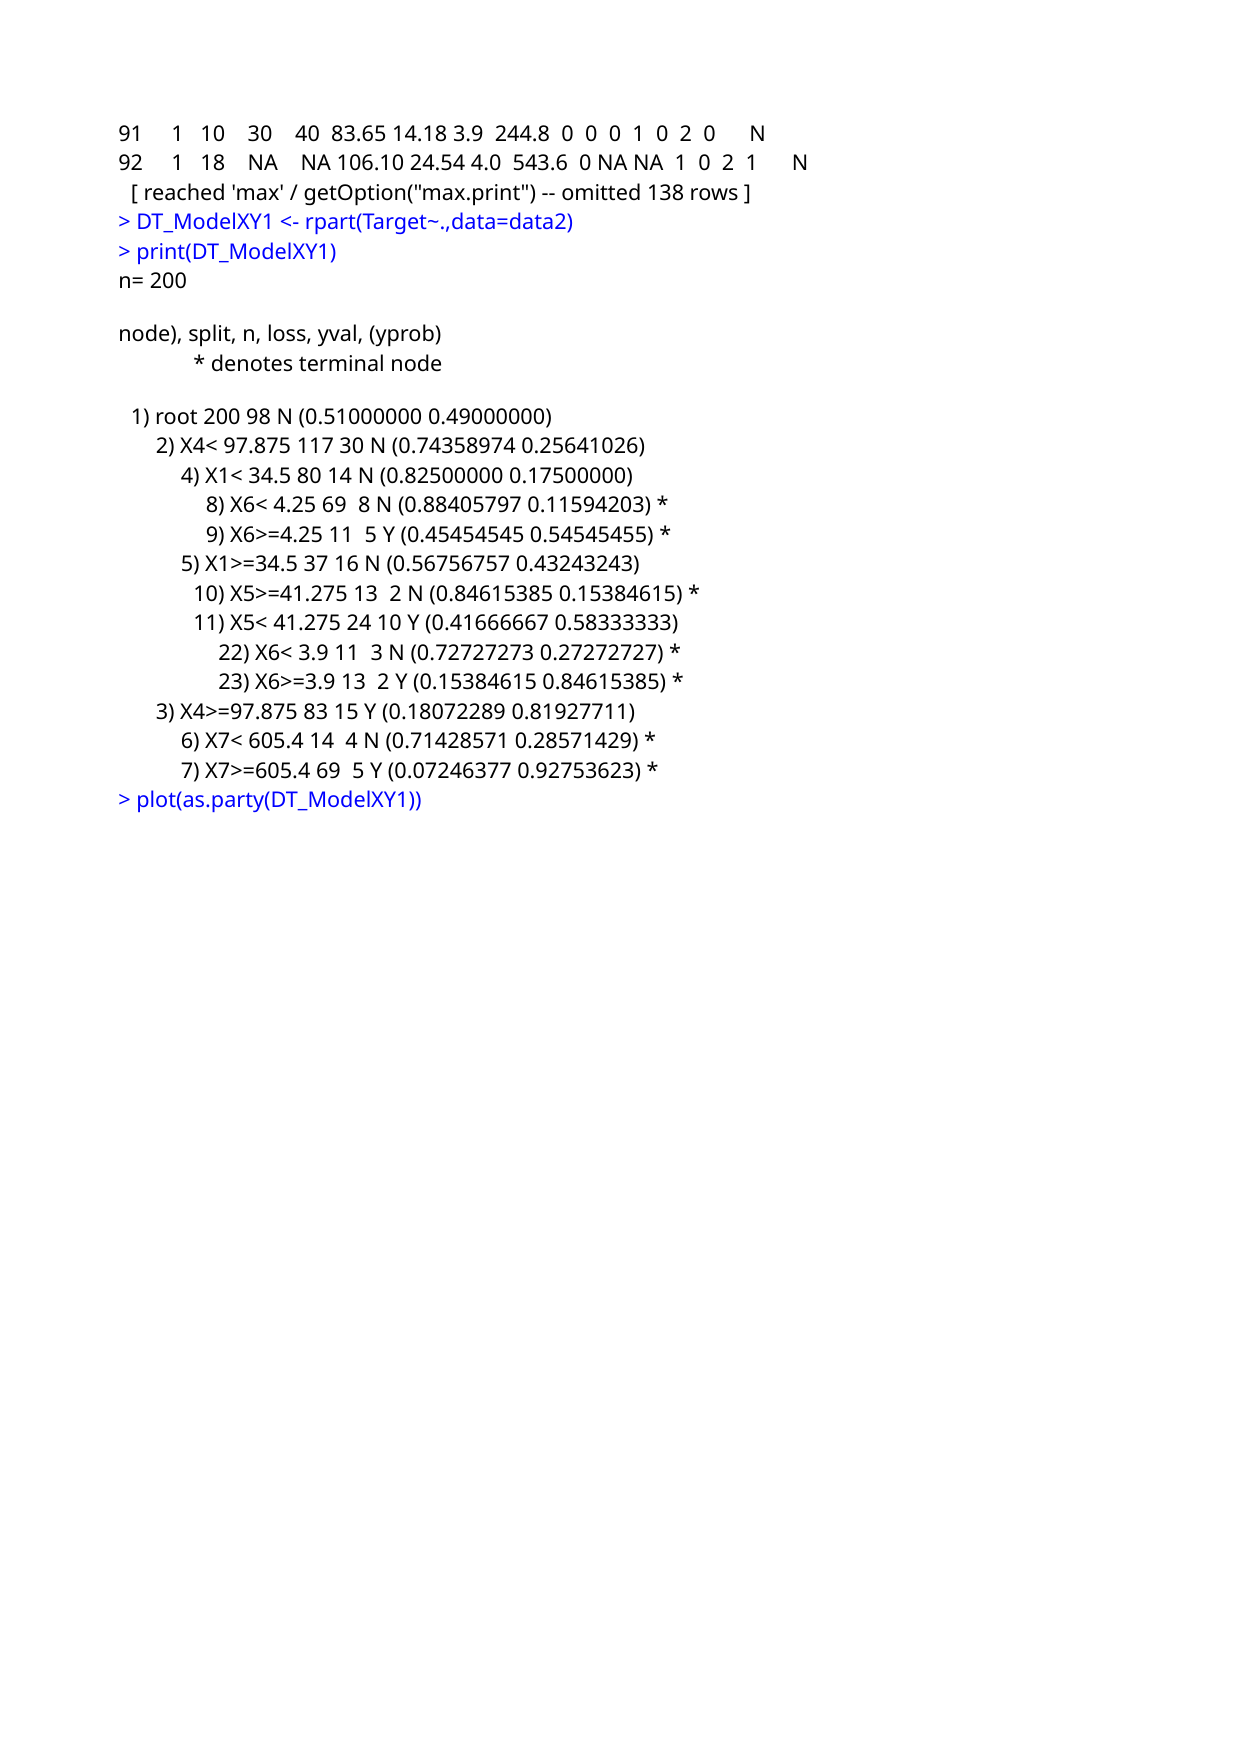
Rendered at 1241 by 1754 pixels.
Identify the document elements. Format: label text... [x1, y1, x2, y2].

text node), split, n, loss, yval, (yprob) [118, 319, 1122, 348]
text > plot(as.party(DT_ModelXY1)) [118, 784, 1122, 814]
text n= 200 [118, 266, 1122, 295]
text > print(DT_ModelXY1) [118, 236, 1122, 266]
text 23) X6>=3.9 13 2 Y (0.15384615 0.84615385) * [118, 667, 1122, 696]
text 7) X7>=605.4 69 5 Y (0.07246377 0.92753623) * [118, 755, 1122, 784]
text 3) X4>=97.875 83 15 Y (0.18072289 0.81927711) [118, 696, 1122, 726]
text [ reached 'max' / getOption("max.print") -- omitted 138 rows ] [118, 177, 1122, 207]
text 4) X1< 34.5 80 14 N (0.82500000 0.17500000) [118, 460, 1122, 490]
text 8) X6< 4.25 69 8 N (0.88405797 0.11594203) * [118, 490, 1122, 519]
text 22) X6< 3.9 11 3 N (0.72727273 0.27272727) * [118, 637, 1122, 667]
text 2) X4< 97.875 117 30 N (0.74358974 0.25641026) [118, 431, 1122, 460]
text 1) root 200 98 N (0.51000000 0.49000000) [118, 401, 1122, 431]
text 11) X5< 41.275 24 10 Y (0.41666667 0.58333333) [118, 608, 1122, 637]
text * denotes terminal node [118, 348, 1122, 378]
text 6) X7< 605.4 14 4 N (0.71428571 0.28571429) * [118, 726, 1122, 755]
text 10) X5>=41.275 13 2 N (0.84615385 0.15384615) * [118, 578, 1122, 608]
text 9) X6>=4.25 11 5 Y (0.45454545 0.54545455) * [118, 519, 1122, 549]
text 5) X1>=34.5 37 16 N (0.56756757 0.43243243) [118, 549, 1122, 578]
text 91 1 10 30 40 83.65 14.18 3.9 244.8 0 0 0 1 0 2 0 N [118, 118, 1122, 148]
text 92 1 18 NA NA 106.10 24.54 4.0 543.6 0 NA NA 1 0 2 1 N [118, 148, 1122, 177]
text > DT_ModelXY1 <- rpart(Target~.,data=data2) [118, 207, 1122, 236]
